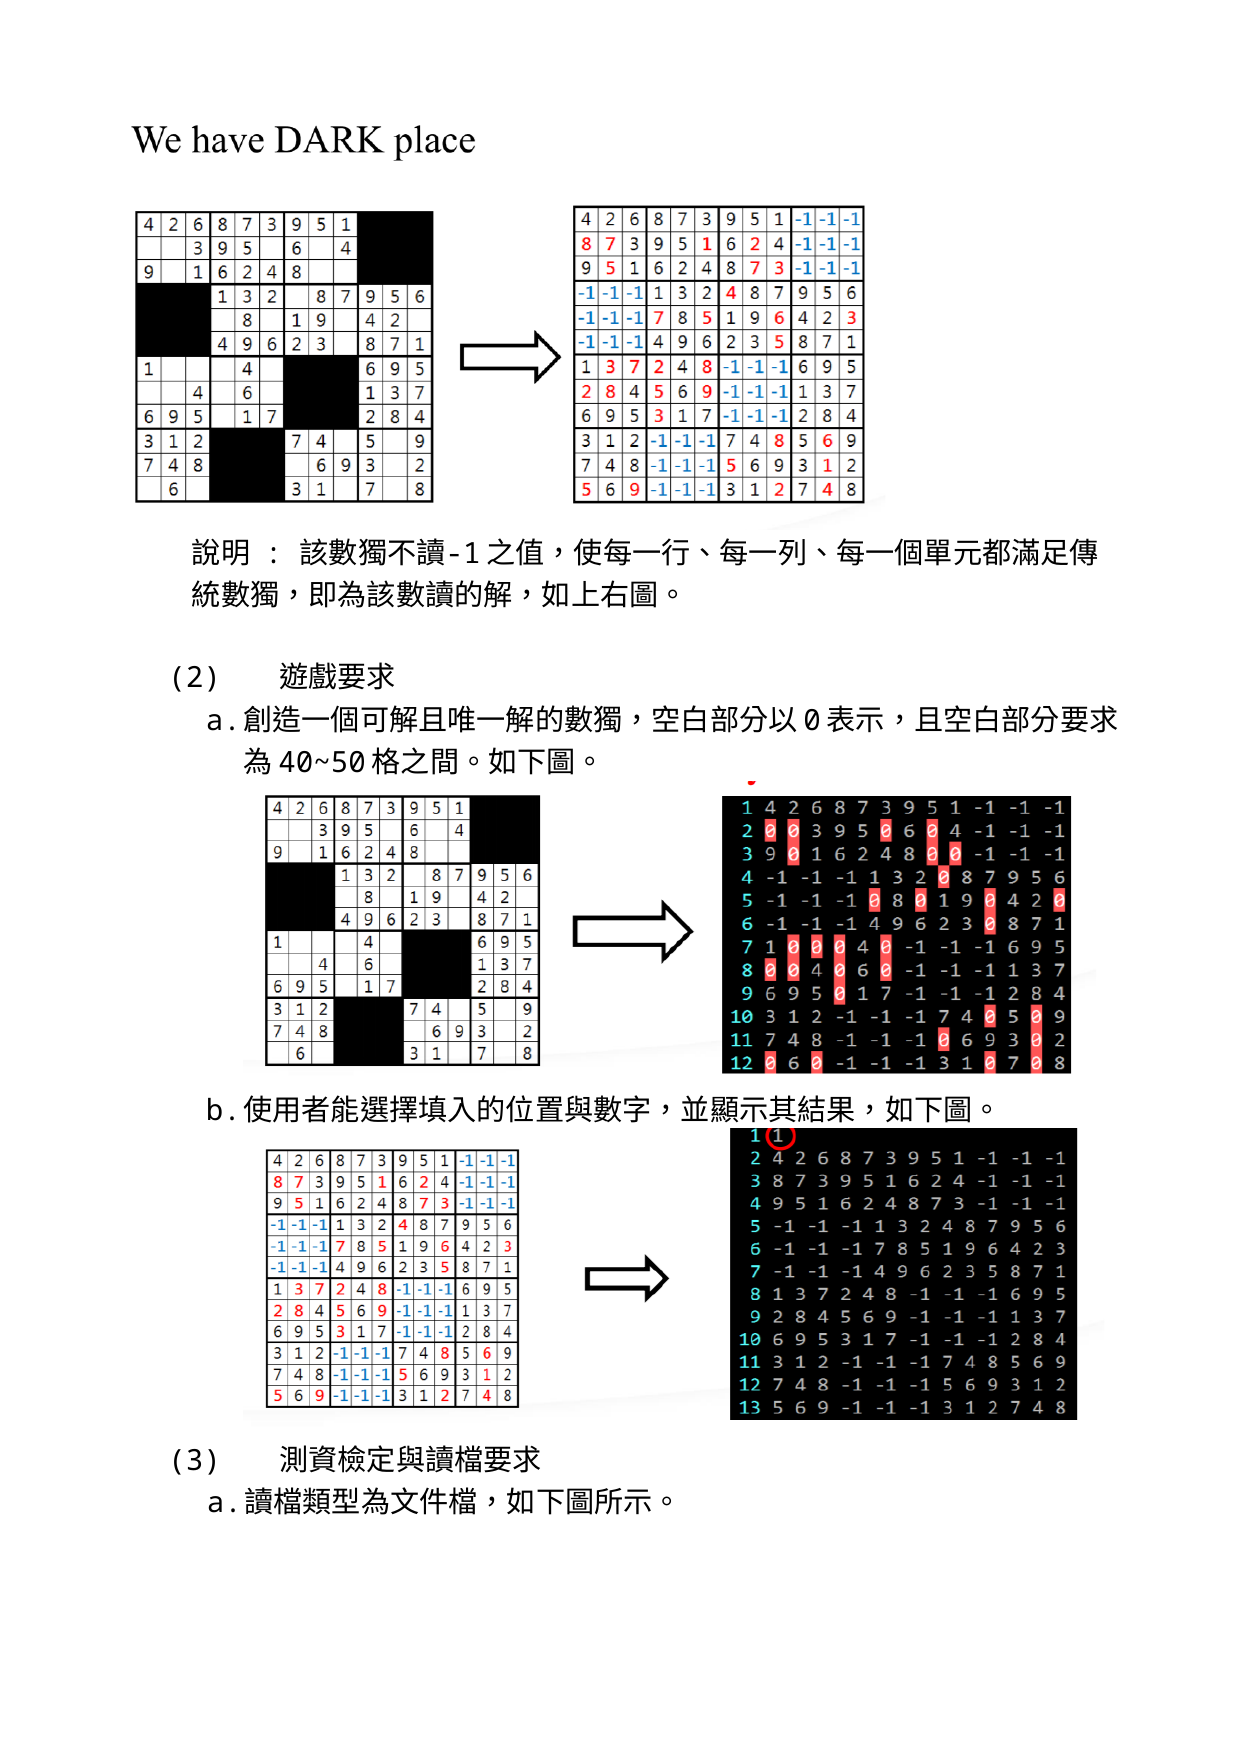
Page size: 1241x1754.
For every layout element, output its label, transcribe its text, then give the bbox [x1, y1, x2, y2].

list 創造一個可解且唯一解的數獨，空白部分以0表示，且空白部分要求為40~50格之間。如下圖。 [206, 696, 1122, 781]
list 使用者能選擇填入的位置與數字，並顯示其結果，如下圖。 [206, 1086, 1122, 1129]
list 遊戲要求 [168, 654, 1122, 696]
text 說明 : 該數獨不讀-1之值，使每一行、每一列、每一個單元都滿足傳統數獨，即為該數讀的解，如上右圖。 [192, 529, 1122, 614]
list 測資檢定與讀檔要求 [168, 1437, 1122, 1479]
list 讀檔類型為文件檔，如下圖所示。 [207, 1479, 1122, 1521]
